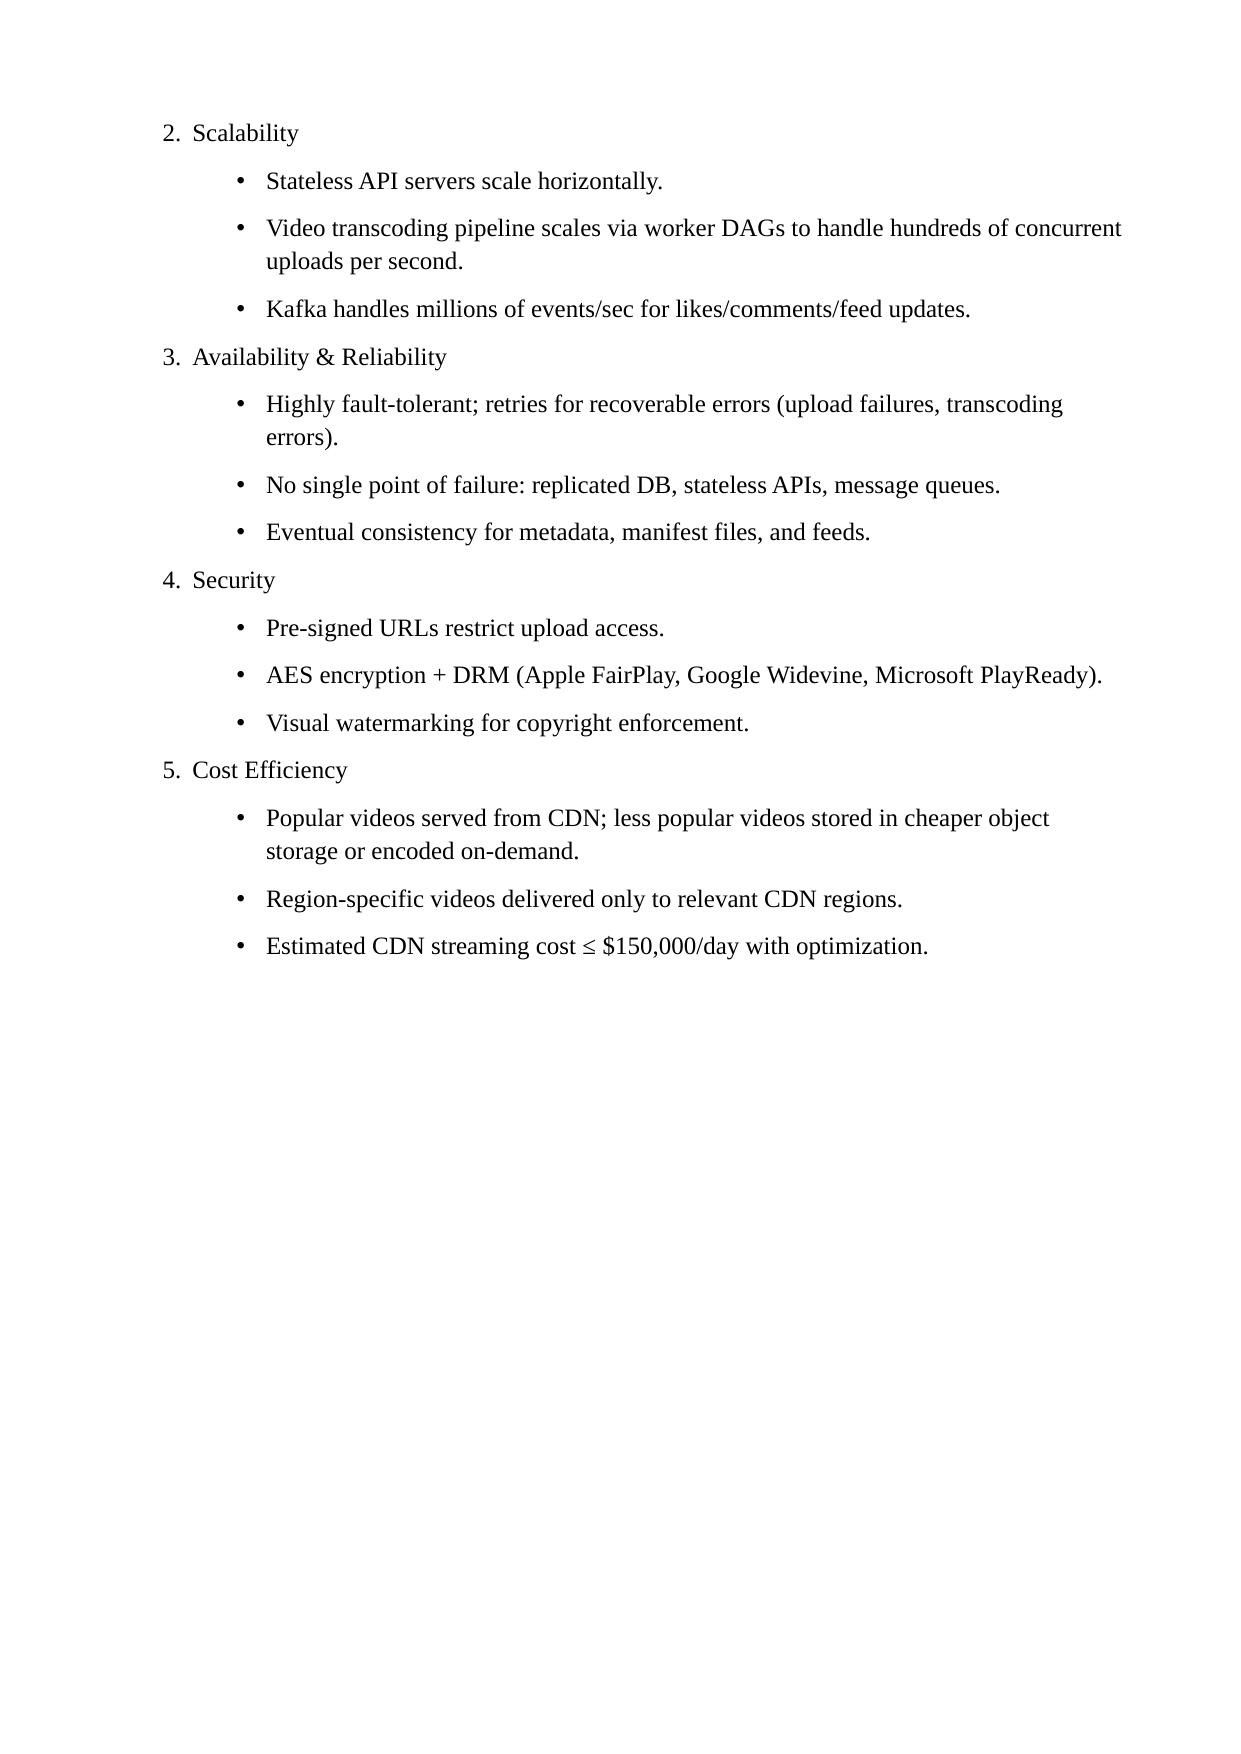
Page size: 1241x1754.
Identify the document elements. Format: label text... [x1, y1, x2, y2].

list Video transcoding pipeline scales via worker DAGs to handle hundreds of concurrent uploads per second. [236, 213, 1122, 275]
list Pre-signed URLs restrict upload access. [236, 613, 1122, 641]
list Availability & Reliability [162, 342, 1122, 370]
list Cost Efficiency [162, 755, 1122, 784]
list Stateless API servers scale horizontally. [236, 166, 1122, 194]
list Kafka handles millions of events/sec for likes/comments/feed updates. [236, 294, 1122, 323]
list Region-specific videos delivered only to relevant CDN regions. [236, 884, 1122, 912]
list Estimated CDN streaming cost ≤ $150,000/day with optimization. [236, 931, 1122, 960]
list Eventual consistency for metadata, manifest files, and feeds. [236, 517, 1122, 546]
list Highly fault-tolerant; retries for recoverable errors (upload failures, transcoding errors). [236, 389, 1122, 451]
list Scalability [162, 118, 1122, 147]
list Popular videos served from CDN; less popular videos stored in cheaper object storage or encoded on-demand. [236, 803, 1122, 865]
list AES encryption + DRM (Apple FairPlay, Google Widevine, Microsoft PlayReady). [236, 660, 1122, 689]
list No single point of failure: replicated DB, stateless APIs, message queues. [236, 470, 1122, 498]
list Security [162, 565, 1122, 594]
list Visual watermarking for copyright enforcement. [236, 708, 1122, 737]
